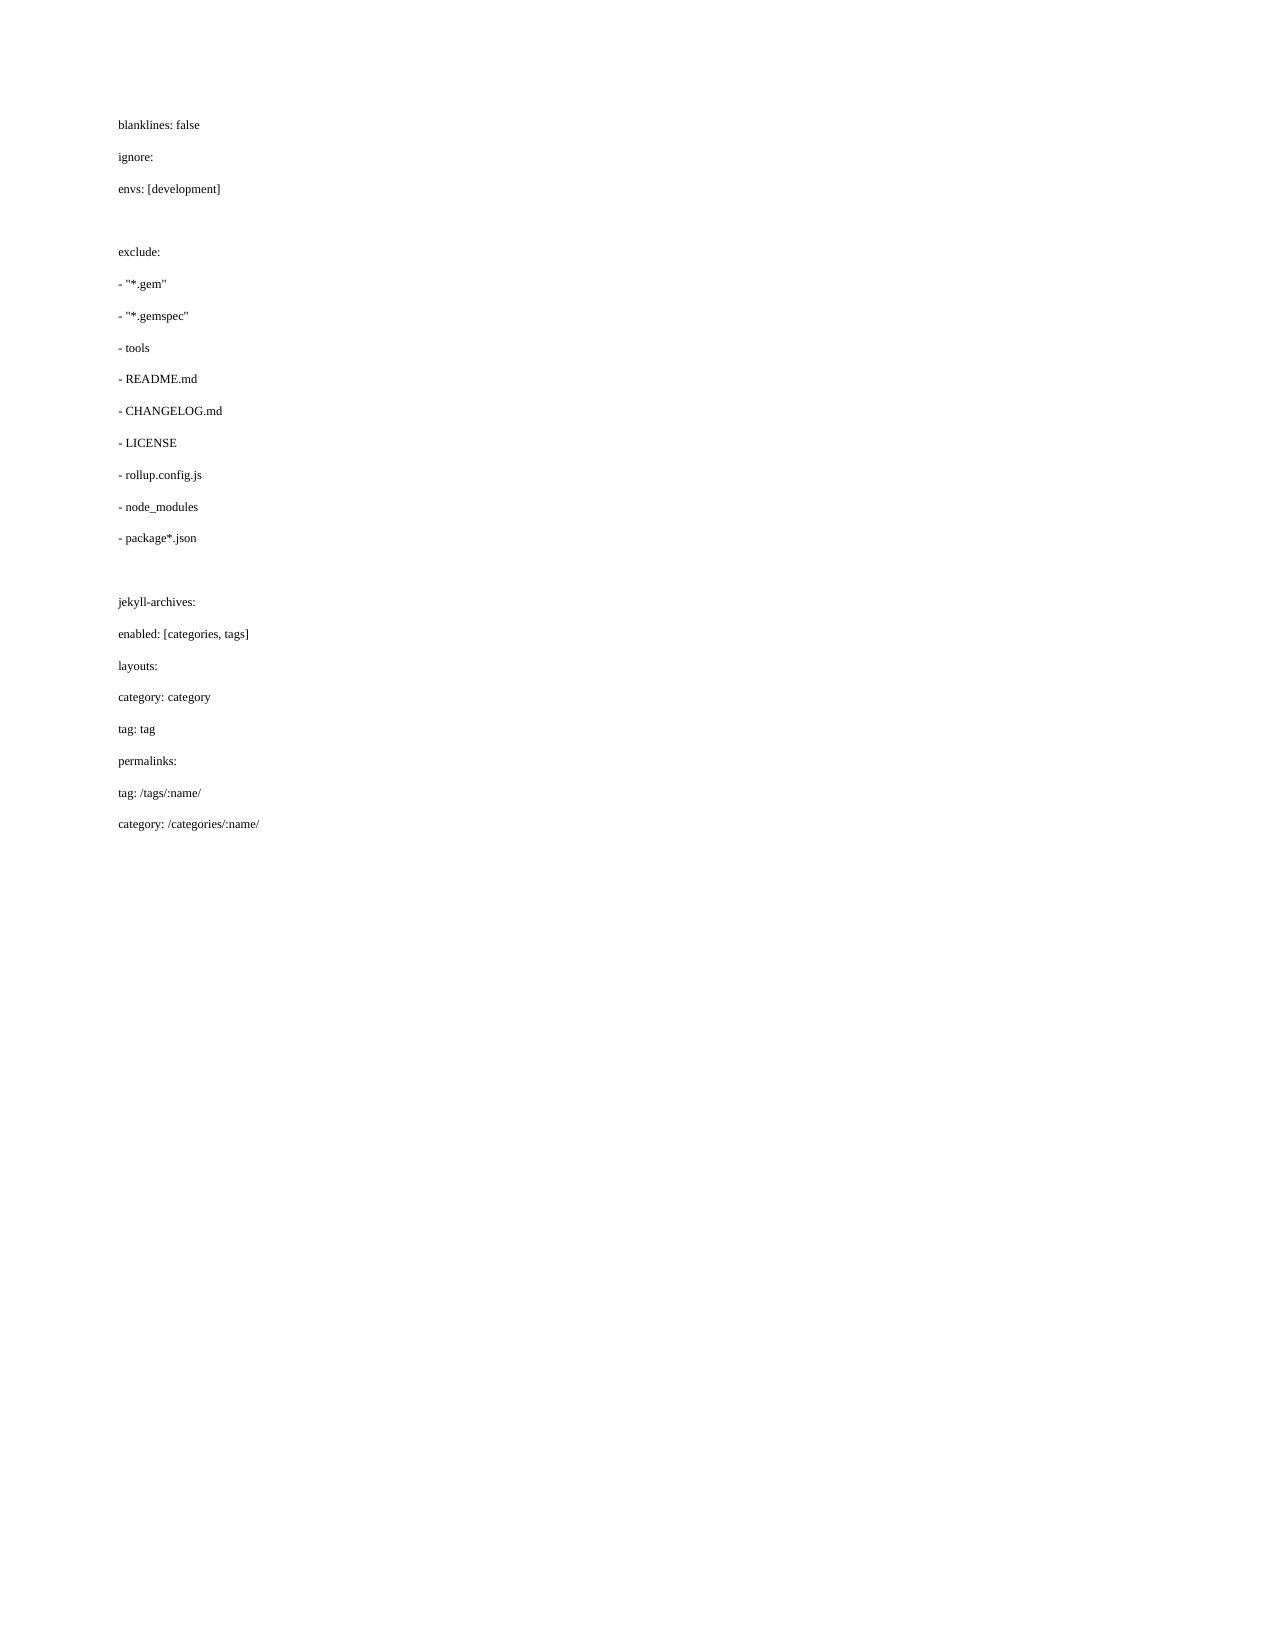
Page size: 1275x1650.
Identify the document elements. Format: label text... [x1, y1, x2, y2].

text category: category [118, 690, 1157, 704]
text permalinks: [118, 753, 1157, 768]
text - README.md [118, 372, 1157, 387]
text blanklines: false [118, 118, 1157, 132]
text - tools [118, 341, 1157, 355]
text enabled: [categories, tags] [118, 626, 1157, 641]
text envs: [development] [118, 182, 1157, 196]
text - package*.json [118, 531, 1157, 546]
text tag: /tags/:name/ [118, 785, 1157, 800]
text - CHANGELOG.md [118, 404, 1157, 418]
text - LICENSE [118, 436, 1157, 450]
text exclude: [118, 245, 1157, 259]
text category: /categories/:name/ [118, 817, 1157, 831]
text - "*.gem" [118, 277, 1157, 291]
text tag: tag [118, 722, 1157, 736]
text layouts: [118, 658, 1157, 673]
text ignore: [118, 150, 1157, 164]
text jekyll-archives: [118, 595, 1157, 609]
text - node_modules [118, 499, 1157, 514]
text - rollup.config.js [118, 468, 1157, 482]
text - "*.gemspec" [118, 309, 1157, 323]
